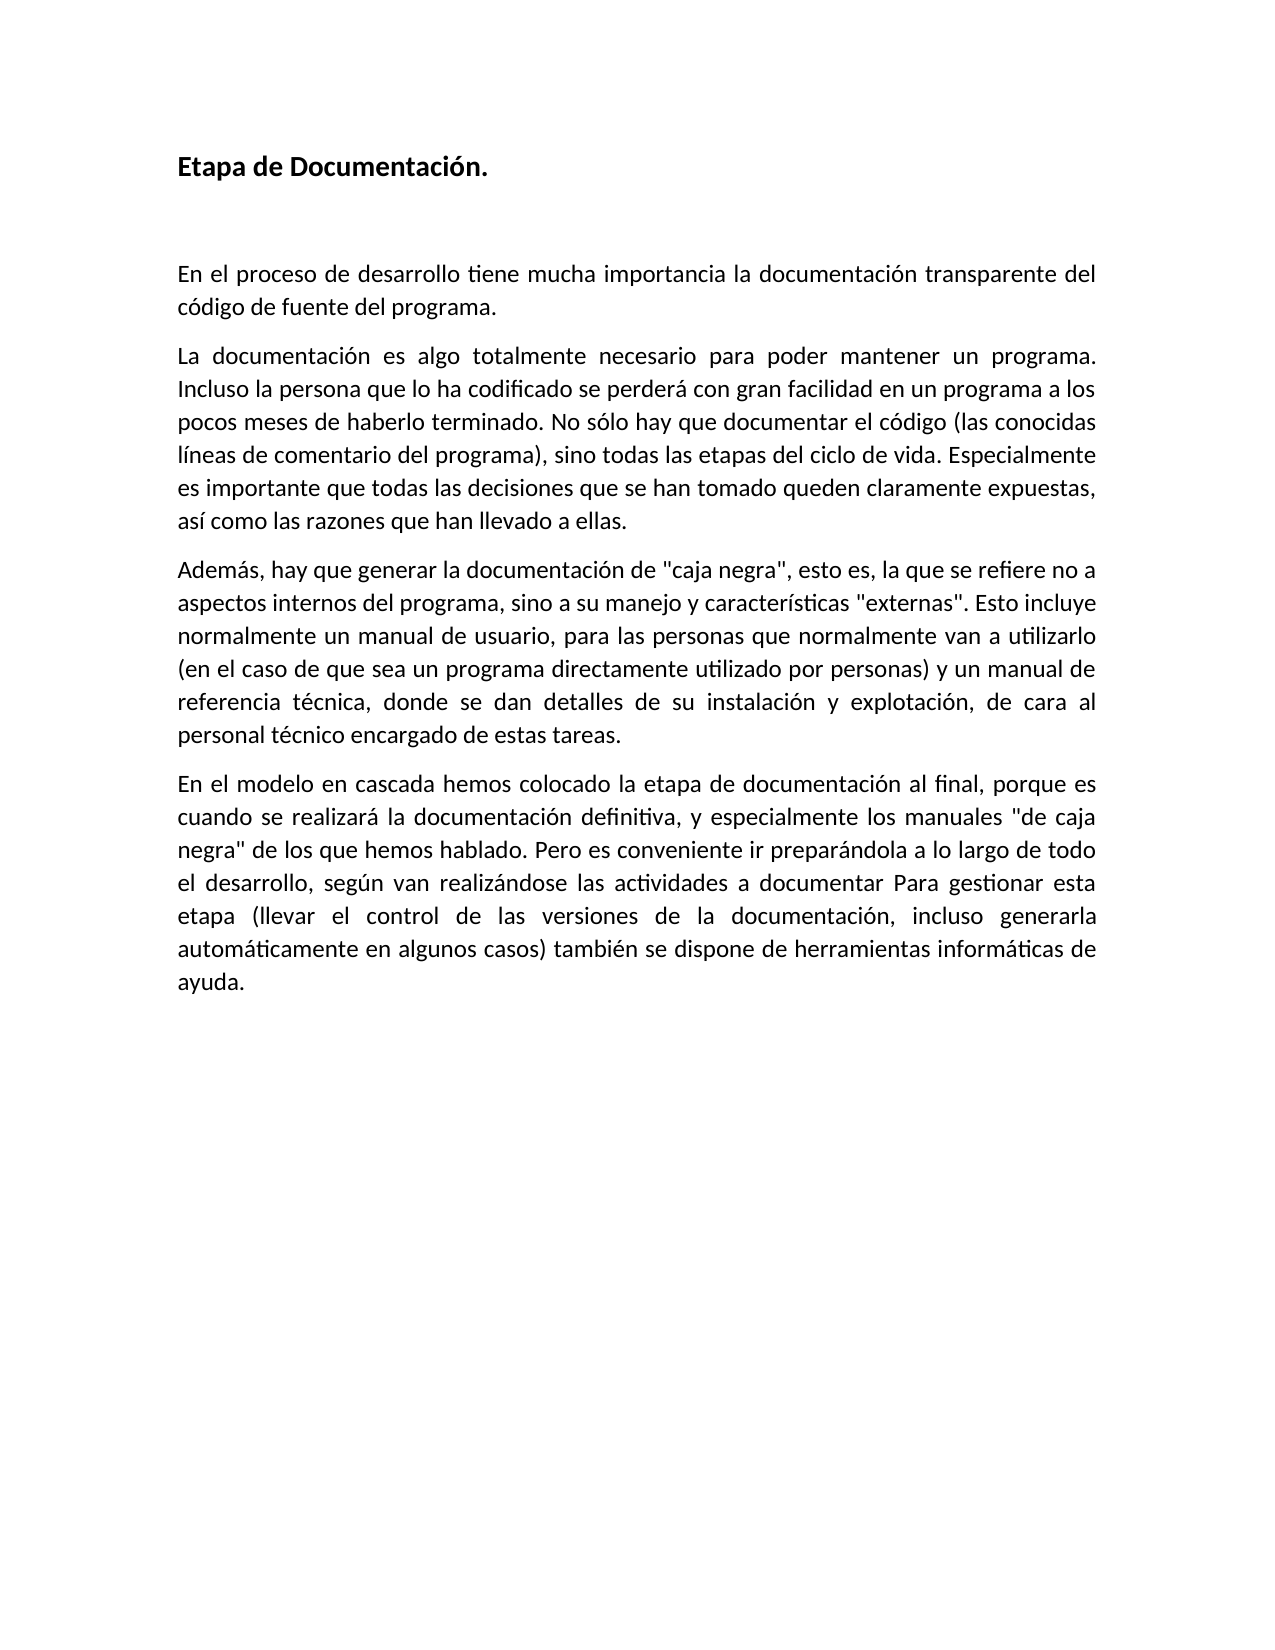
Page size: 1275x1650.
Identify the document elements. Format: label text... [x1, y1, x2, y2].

text En el modelo en cascada hemos colocado la etapa de documentación al final, porque es cuando se realizará la documentación definitiva, y especialmente los manuales "de caja negra" de los que hemos hablado. Pero es conveniente ir preparándola a lo largo de todo el desarrollo, según van realizándose las actividades a documentar Para gestionar esta etapa (llevar el control de las versiones de la documentación, incluso generarla automáticamente en algunos casos) también se dispone de herramientas informáticas de ayuda. [177, 769, 1098, 997]
text Además, hay que generar la documentación de "caja negra", esto es, la que se refiere no a aspectos internos del programa, sino a su manejo y características "externas". Esto incluye normalmente un manual de usuario, para las personas que normalmente van a utilizarlo (en el caso de que sea un programa directamente utilizado por personas) y un manual de referencia técnica, donde se dan detalles de su instalación y explotación, de cara al personal técnico encargado de estas tareas. [177, 554, 1098, 749]
text Etapa de Documentación. [177, 148, 1098, 183]
text En el proceso de desarrollo tiene mucha importancia la documentación transparente del código de fuente del programa. [177, 258, 1098, 321]
text La documentación es algo totalmente necesario para poder mantener un programa. Incluso la persona que lo ha codificado se perderá con gran facilidad en un programa a los pocos meses de haberlo terminado. No sólo hay que documentar el código (las conocidas líneas de comentario del programa), sino todas las etapas del ciclo de vida. Especialmente es importante que todas las decisiones que se han tomado queden claramente expuestas, así como las razones que han llevado a ellas. [177, 340, 1098, 535]
